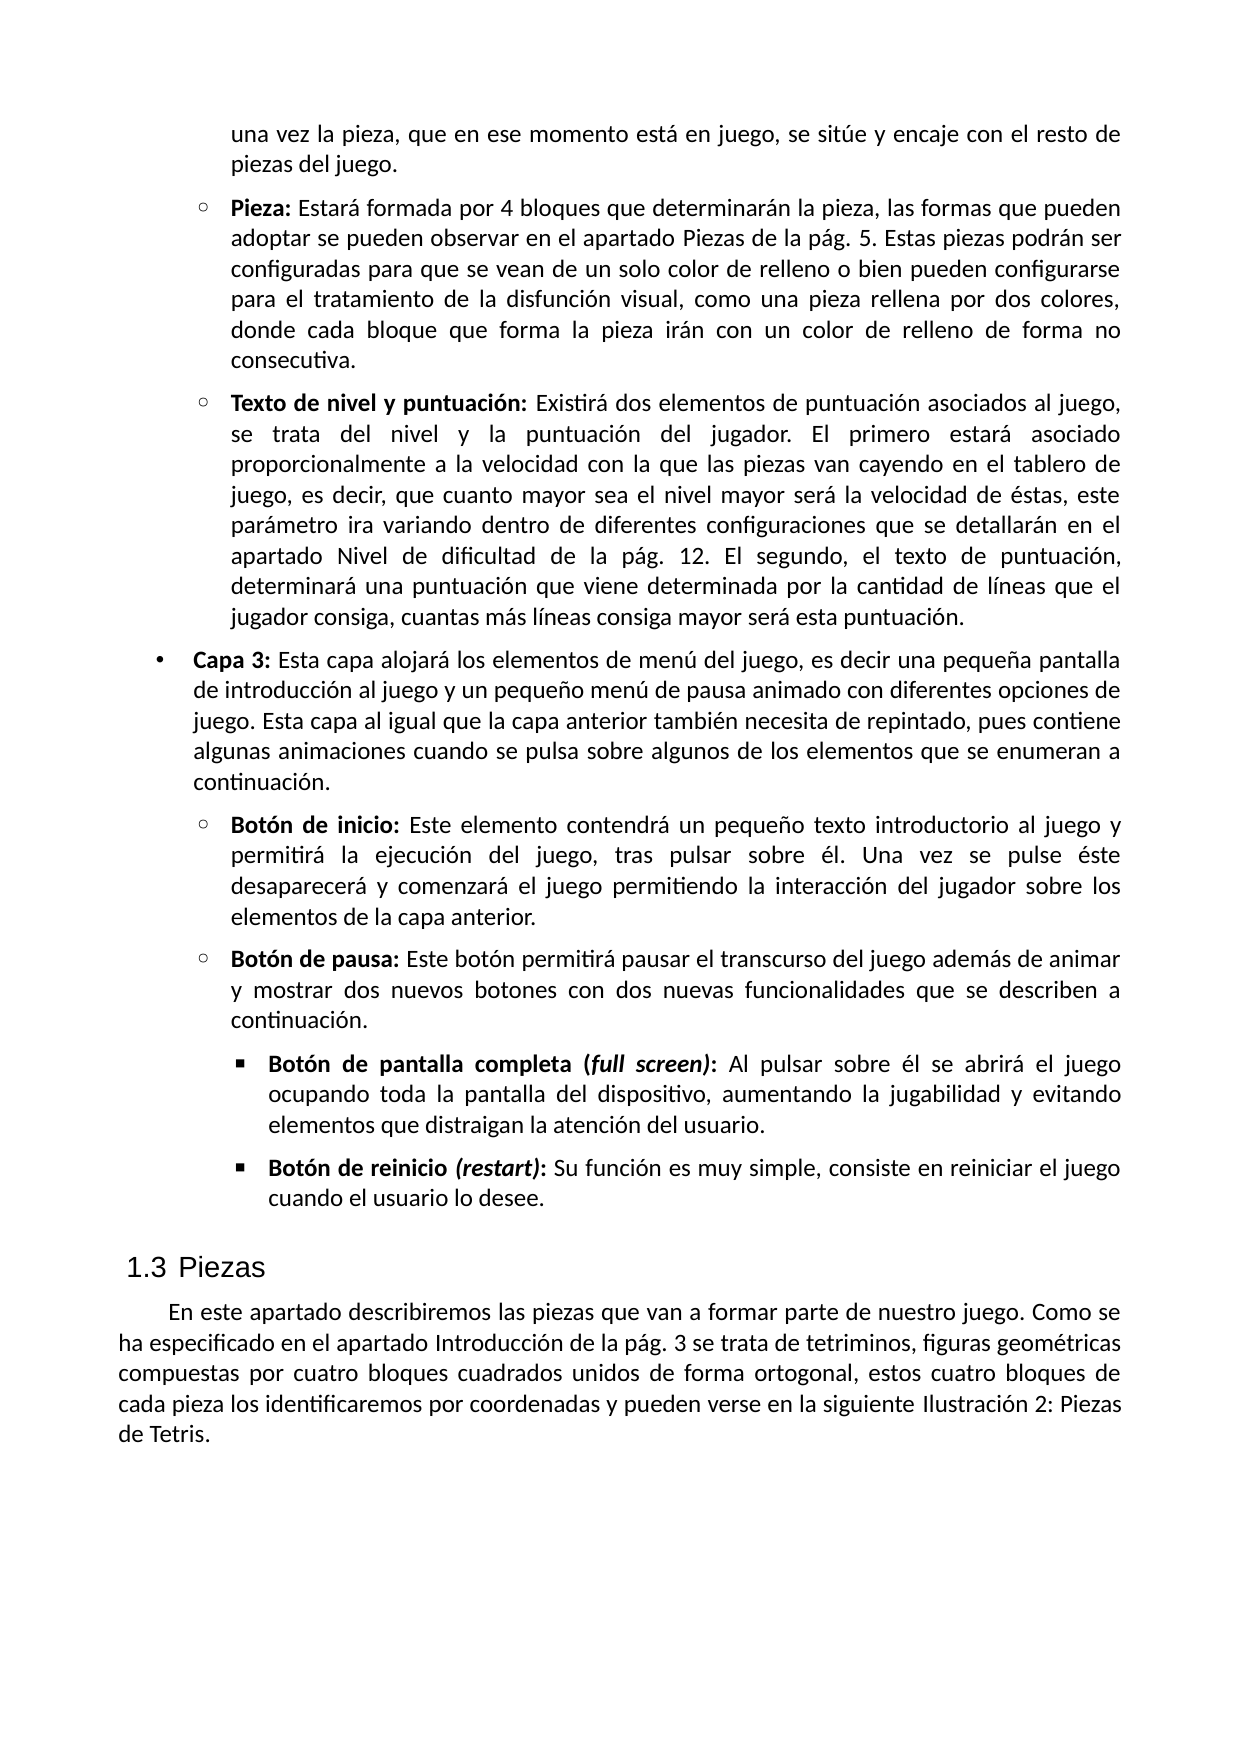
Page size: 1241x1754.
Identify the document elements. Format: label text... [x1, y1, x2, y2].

list Botón de inicio: Este elemento contendrá un pequeño texto introductorio al juego y permitirá la ejecución del juego, tras pulsar sobre él. Una vez se pulse éste desaparecerá y comenzará el juego permitiendo la interacción del jugador sobre los elementos de la capa anterior. [193, 809, 1122, 931]
list una vez la pieza, que en ese momento está en juego, se sitúe y encaje con el resto de piezas del juego. [193, 118, 1122, 179]
list Botón de pausa: Este botón permitirá pausar el transcurso del juego además de animar y mostrar dos nuevos botones con dos nuevas funcionalidades que se describen a continuación. [193, 944, 1122, 1035]
list Texto de nivel y puntuación: Existirá dos elementos de puntuación asociados al juego, se trata del nivel y la puntuación del jugador. El primero estará asociado proporcionalmente a la velocidad con la que las piezas van cayendo en el tablero de juego, es decir, que cuanto mayor sea el nivel mayor será la velocidad de éstas, este parámetro ira variando dentro de diferentes configuraciones que se detallarán en el apartado Nivel de dificultad de la pág. 12. El segundo, el texto de puntuación, determinará una puntuación que viene determinada por la cantidad de líneas que el jugador consiga, cuantas más líneas consiga mayor será esta puntuación. [193, 387, 1122, 631]
text En este apartado describiremos las piezas que van a formar parte de nuestro juego. Como se ha especificado en el apartado Introducción de la pág. 3 se trata de tetriminos, figuras geométricas compuestas por cuatro bloques cuadrados unidos de forma ortogonal, estos cuatro bloques de cada pieza los identificaremos por coordenadas y pueden verse en la siguiente Ilustración 2: Piezas de Tetris. [118, 1296, 1122, 1449]
list Pieza: Estará formada por 4 bloques que determinarán la pieza, las formas que pueden adoptar se pueden observar en el apartado Piezas de la pág. 5. Estas piezas podrán ser configuradas para que se vean de un solo color de relleno o bien pueden configurarse para el tratamiento de la disfunción visual, como una pieza rellena por dos colores, donde cada bloque que forma la pieza irán con un color de relleno de forma no consecutiva. [193, 192, 1122, 375]
list Capa 3: Esta capa alojará los elementos de menú del juego, es decir una pequeña pantalla de introducción al juego y un pequeño menú de pausa animado con diferentes opciones de juego. Esta capa al igual que la capa anterior también necesita de repintado, pues contiene algunas animaciones cuando se pulsa sobre algunos de los elementos que se enumeran a continuación. [156, 644, 1122, 797]
list Botón de pantalla completa (full screen): Al pulsar sobre él se abrirá el juego ocupando toda la pantalla del dispositivo, aumentando la jugabilidad y evitando elementos que distraigan la atención del usuario. [231, 1048, 1122, 1139]
list Botón de reinicio (restart): Su función es muy simple, consiste en reiniciar el juego cuando el usuario lo desee. [231, 1152, 1122, 1213]
subtitle Piezas [118, 1250, 1122, 1284]
